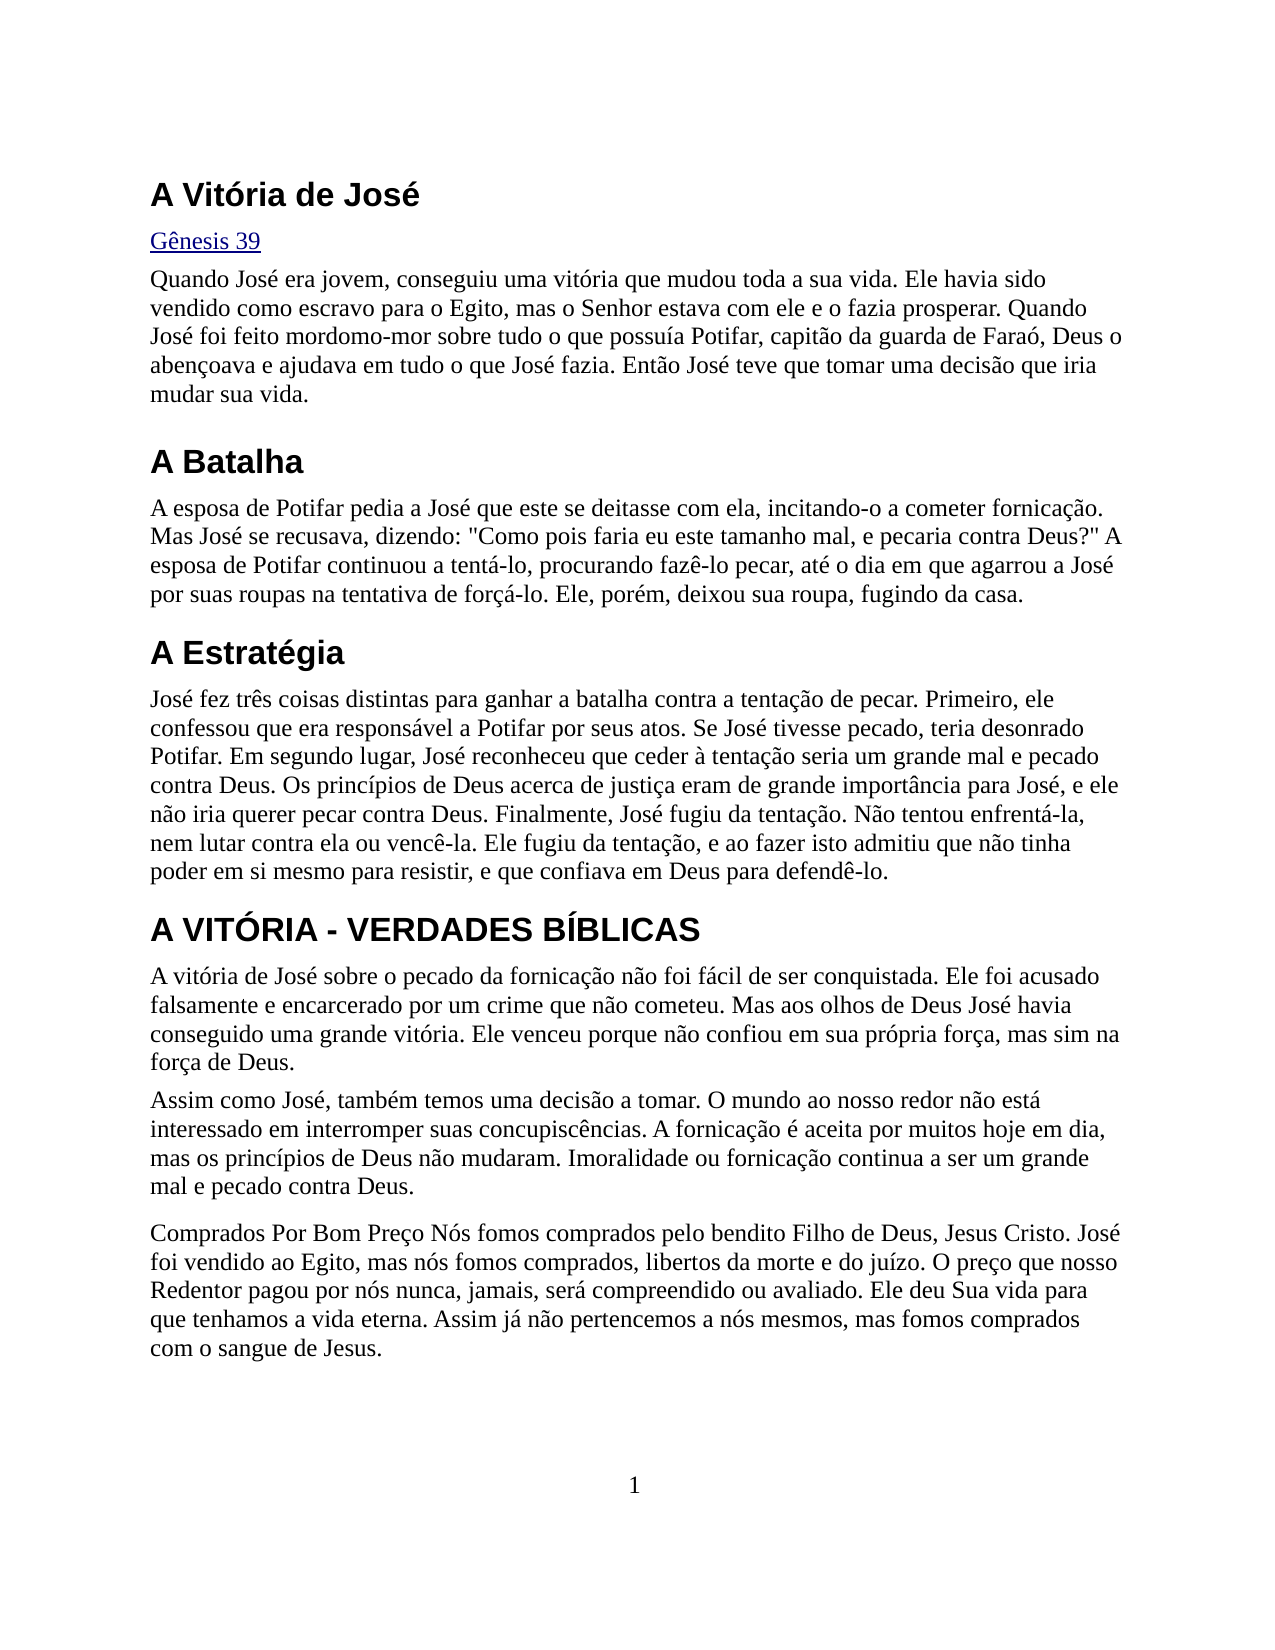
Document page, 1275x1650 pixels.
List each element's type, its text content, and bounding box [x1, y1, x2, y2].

text José fez três coisas distintas para ganhar a batalha contra a tentação de pecar. Primeiro, ele confessou que era responsável a Potifar por seus atos. Se José tivesse pecado, teria desonrado Potifar. Em segundo lugar, José reconheceu que ceder à tentação seria um grande mal e pecado contra Deus. Os princípios de Deus acerca de justiça eram de grande importância para José, e ele não iria querer pecar contra Deus. Finalmente, José fugiu da tentação. Não tentou enfrentá-la, nem lutar contra ela ou vencê-la. Ele fugiu da tentação, e ao fazer isto admitiu que não tinha poder em si mesmo para resistir, e que confiava em Deus para defendê-lo. [150, 684, 1125, 885]
text Quando José era jovem, conseguiu uma vitória que mudou toda a sua vida. Ele havia sido vendido como escravo para o Egito, mas o Senhor estava com ele e o fazia prosperar. Quando José foi feito mordomo-mor sobre tudo o que possuía Potifar, capitão da guarda de Faraó, Deus o abençoava e ajudava em tudo o que José fazia. Então José teve que tomar uma decisão que iria mudar sua vida. [150, 264, 1125, 408]
text A esposa de Potifar pedia a José que este se deitasse com ela, incitando-o a cometer fornicação. Mas José se recusava, dizendo: "Como pois faria eu este tamanho mal, e pecaria contra Deus?" A esposa de Potifar continuou a tentá-lo, procurando fazê-lo pecar, até o dia em que agarrou a José por suas roupas na tentativa de forçá-lo. Ele, porém, deixou sua roupa, fugindo da casa. [150, 493, 1125, 608]
text Assim como José, também temos uma decisão a tomar. O mundo ao nosso redor não está interessado em interromper suas concupiscências. A fornicação é aceita por muitos hoje em dia, mas os princípios de Deus não mudaram. Imoralidade ou fornicação continua a ser um grande mal e pecado contra Deus. [150, 1085, 1125, 1200]
subtitle A VITÓRIA - VERDADES BÍBLICAS [150, 910, 1125, 949]
subtitle A Estratégia [150, 633, 1125, 671]
text A vitória de José sobre o pecado da fornicação não foi fácil de ser conquistada. Ele foi acusado falsamente e encarcerado por um crime que não cometeu. Mas aos olhos de Deus José havia conseguido uma grande vitória. Ele venceu porque não confiou em sua própria força, mas sim na força de Deus. [150, 961, 1125, 1076]
text Gênesis 39 [150, 226, 1125, 255]
subtitle A Vitória de José [150, 175, 1125, 214]
subtitle A Batalha [150, 442, 1125, 480]
text Comprados Por Bom Preço Nós fomos comprados pelo bendito Filho de Deus, Jesus Cristo. José foi vendido ao Egito, mas nós fomos comprados, libertos da morte e do juízo. O preço que nosso Redentor pagou por nós nunca, jamais, será compreendido ou avaliado. Ele deu Sua vida para que tenhamos a vida eterna. Assim já não pertencemos a nós mesmos, mas fomos comprados com o sangue de Jesus. [150, 1218, 1125, 1362]
